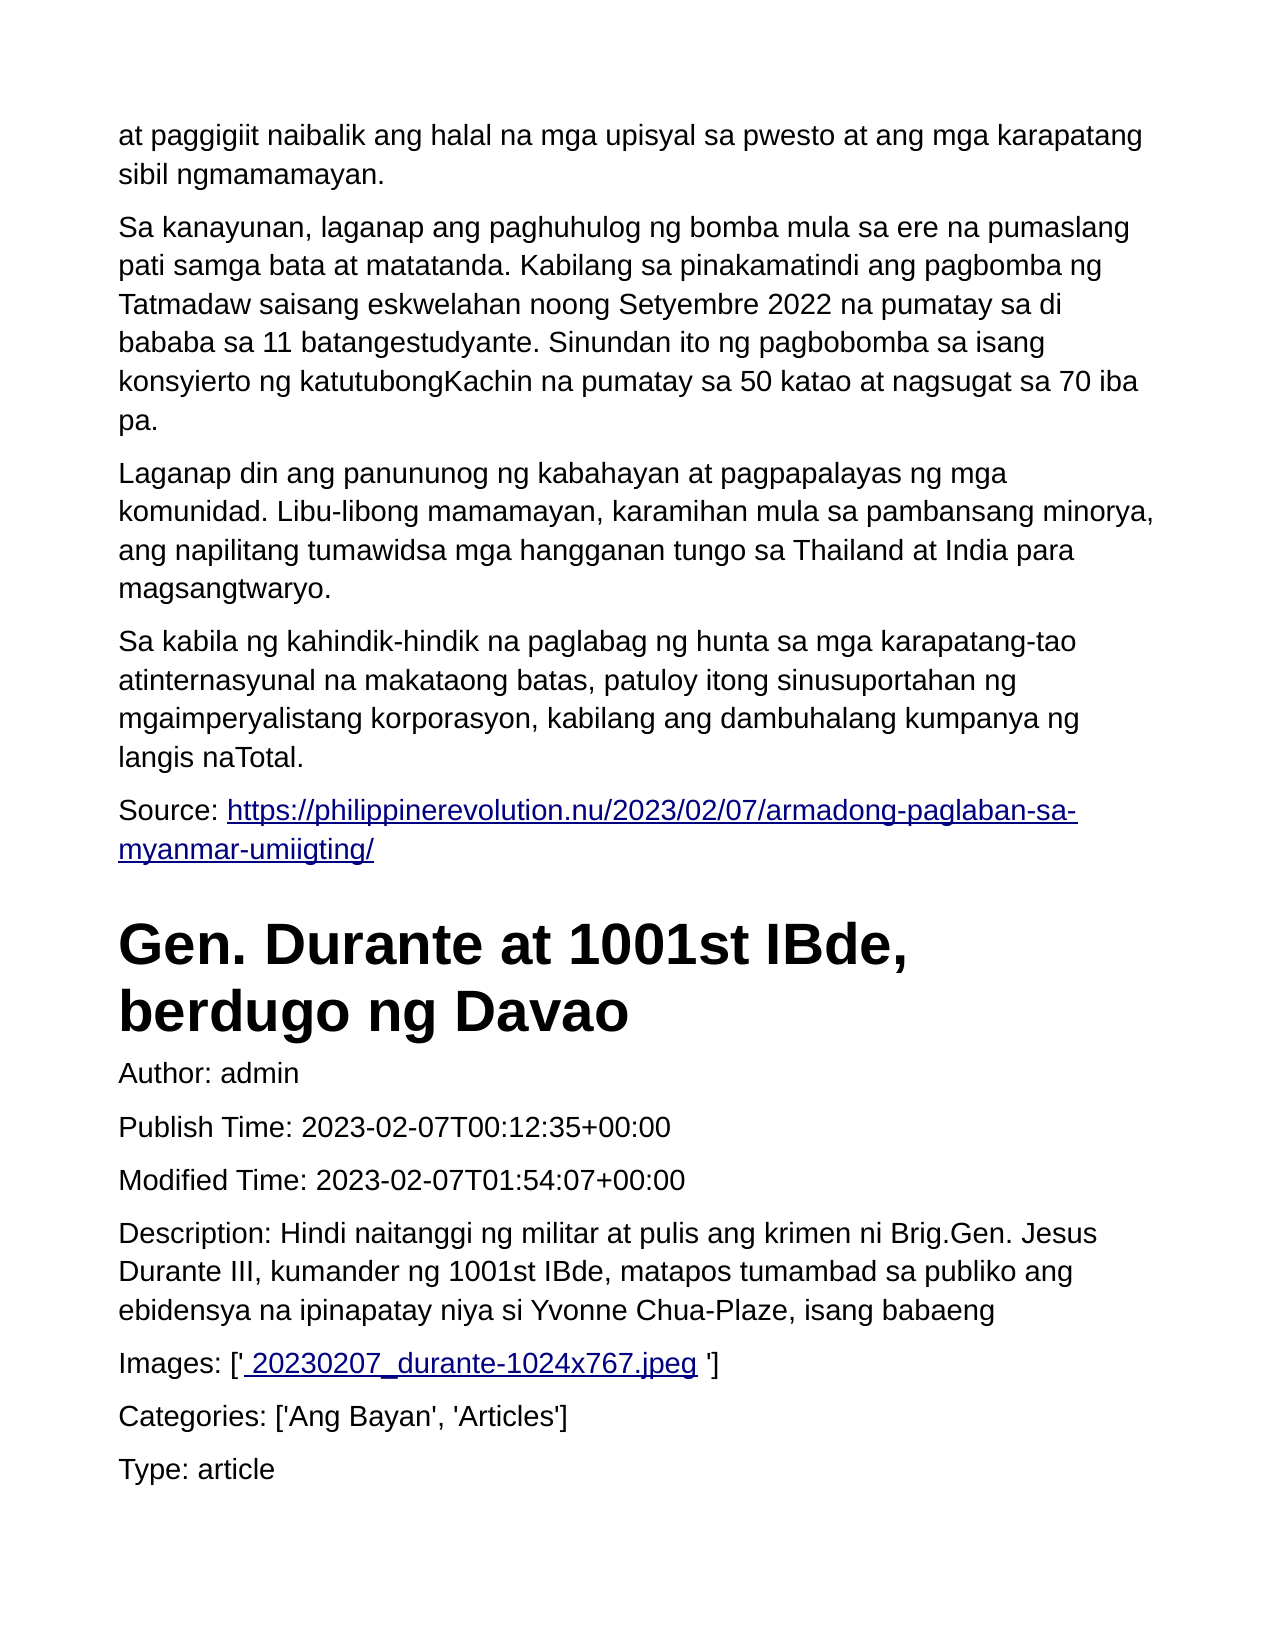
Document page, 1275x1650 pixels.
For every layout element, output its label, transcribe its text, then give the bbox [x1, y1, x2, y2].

subtitle Gen. Durante at 1001st IBde, berdugo ng Davao [118, 910, 1157, 1044]
text Sa kanayunan, laganap ang paghuhulog ng bomba mula sa ere na pumaslang pati samga bata at matatanda. Kabilang sa pinakamatindi ang pagbomba ng Tatmadaw saisang eskwelahan noong Setyembre 2022 na pumatay sa di bababa sa 11 batangestudyante. Sinundan ito ng pagbobomba sa isang konsyierto ng katutubongKachin na pumatay sa 50 katao at nagsugat sa 70 iba pa. [118, 210, 1157, 436]
text Laganap din ang panununog ng kabahayan at pagpapalayas ng mga komunidad. Libu-libong mamamayan, karamihan mula sa pambansang minorya, ang napilitang tumawidsa mga hangganan tungo sa Thailand at India para magsangtwaryo. [118, 456, 1157, 605]
text at paggigiit naibalik ang halal na mga upisyal sa pwesto at ang mga karapatang sibil ngmamamayan. [118, 118, 1157, 190]
text Modified Time: 2023-02-07T01:54:07+00:00 [118, 1163, 1157, 1196]
text Images: [' 20230207_durante-1024x767.jpeg '] [118, 1346, 1157, 1379]
text Publish Time: 2023-02-07T00:12:35+00:00 [118, 1109, 1157, 1143]
text Source: https://philippinerevolution.nu/2023/02/07/armadong-paglaban-sa-myanmar-umiigting/ [118, 793, 1157, 865]
text Type: article [118, 1452, 1157, 1486]
text Description: Hindi naitanggi ng militar at pulis ang krimen ni Brig.Gen. Jesus Durante III, kumander ng 1001st IBde, matapos tumambad sa publiko ang ebidensya na ipinapatay niya si Yvonne Chua-Plaze, isang babaeng [118, 1216, 1157, 1326]
text Categories: ['Ang Bayan', 'Articles'] [118, 1399, 1157, 1433]
text Author: admin [118, 1056, 1157, 1090]
text Sa kabila ng kahindik-hindik na paglabag ng hunta sa mga karapatang-tao atinternasyunal na makataong batas, patuloy itong sinusuportahan ng mgaimperyalistang korporasyon, kabilang ang dambuhalang kumpanya ng langis naTotal. [118, 624, 1157, 773]
